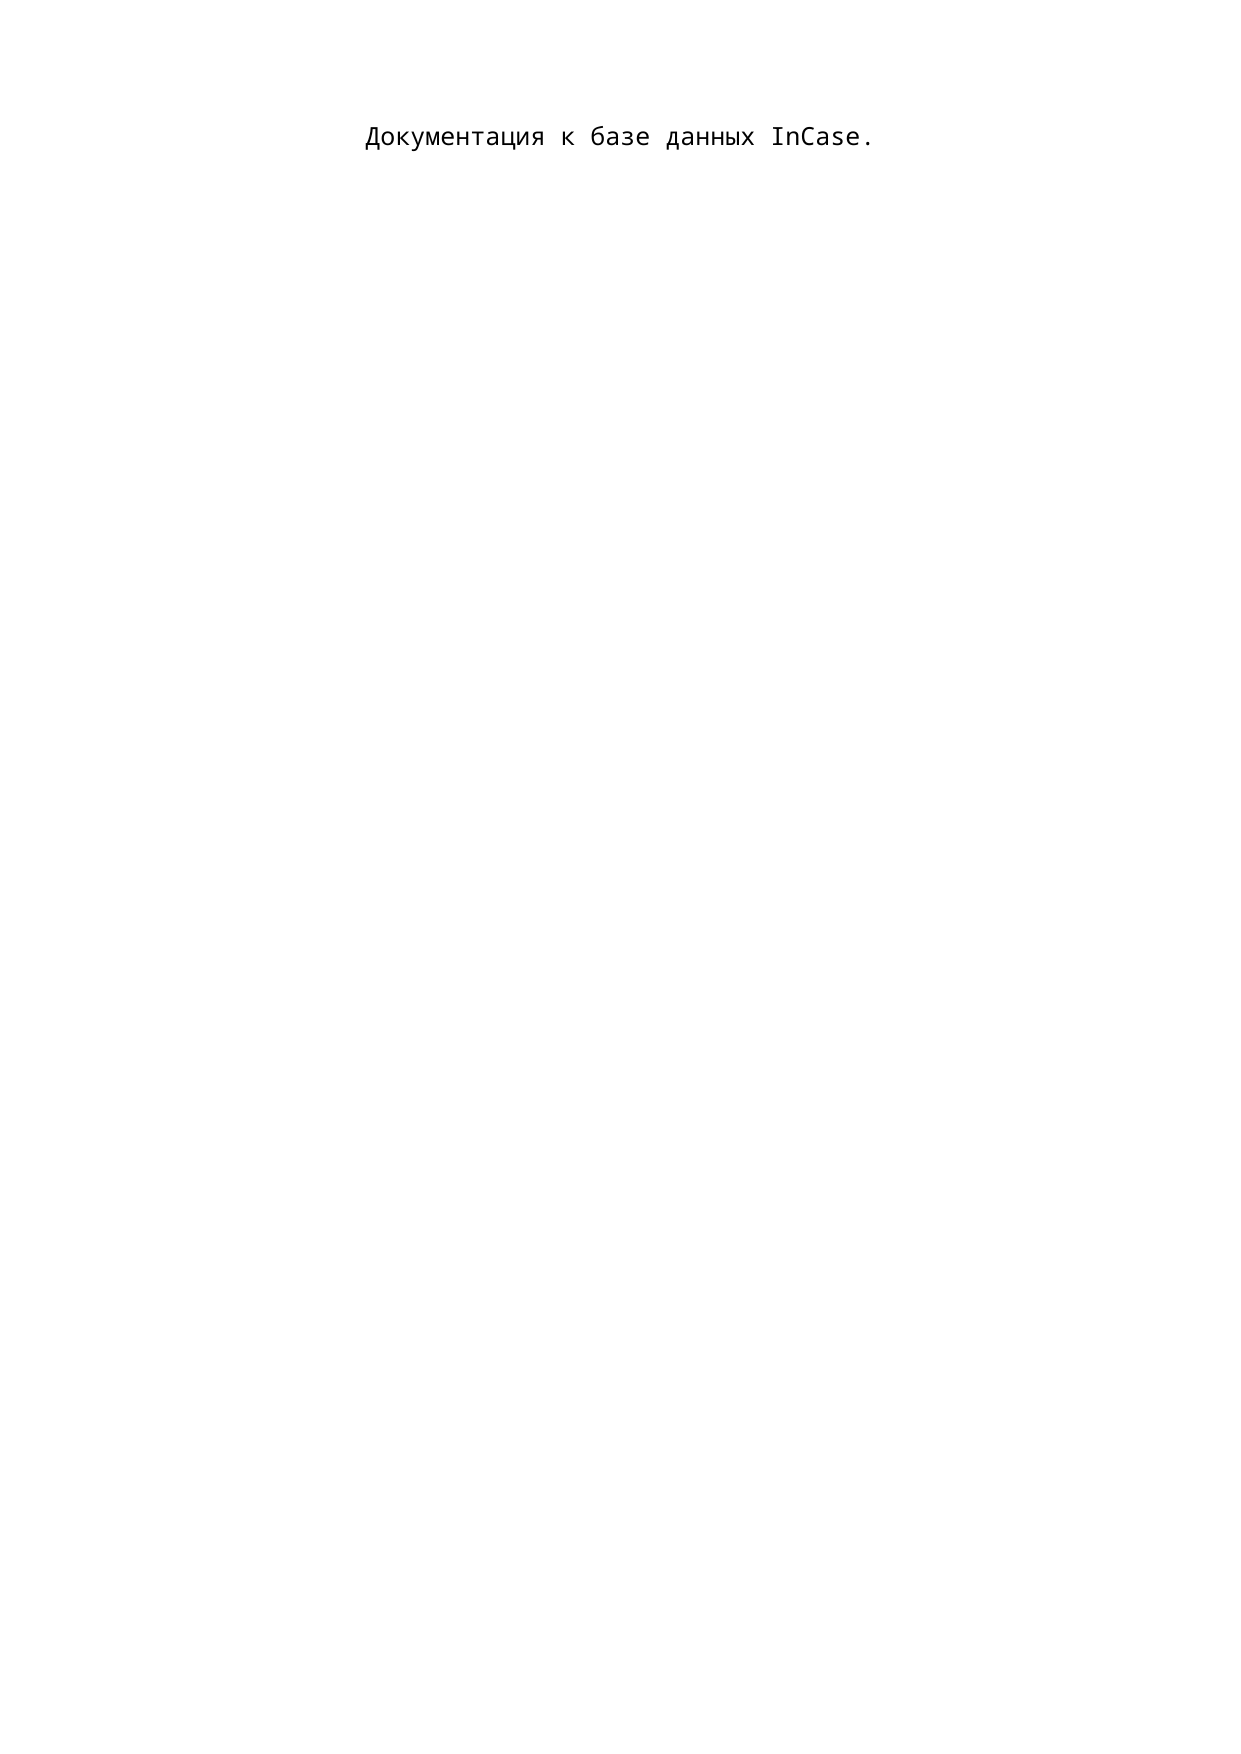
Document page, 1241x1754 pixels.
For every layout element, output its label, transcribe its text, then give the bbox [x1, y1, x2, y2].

text Документация к базе данных InCase. [118, 118, 1122, 152]
